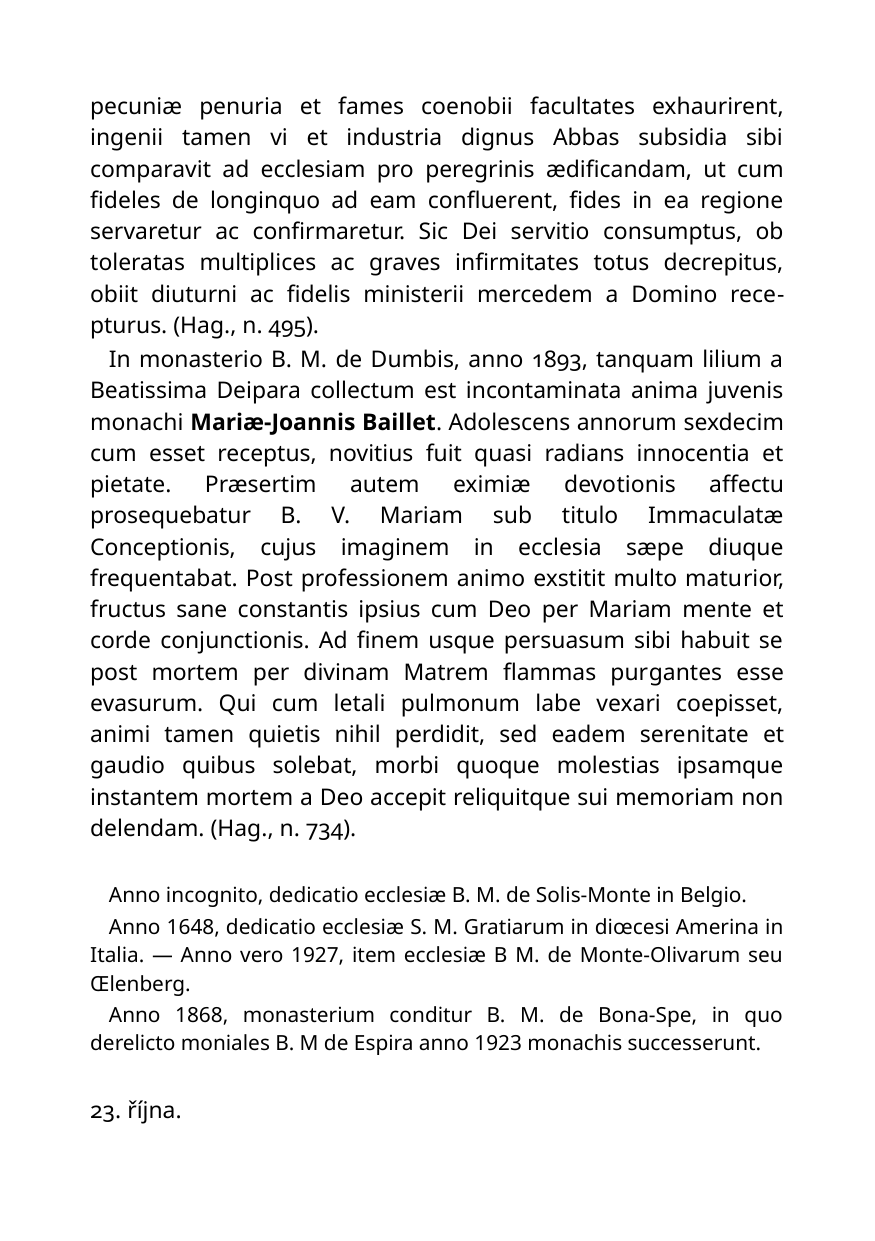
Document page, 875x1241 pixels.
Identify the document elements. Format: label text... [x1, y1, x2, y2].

text Anno incognito, dedicatio ecclesiæ B. M. de Solis-Monte in Belgio. [90, 880, 784, 909]
text pecuniæ penuria et fames coenobii facultates exhaurirent, ingenii tamen vi et industria dignus Abbas subsidia sibi comparavit ad ecclesiam pro peregrinis ædificandam, ut cum fideles de longinquo ad eam confluerent, fides in ea regione servaretur ac confirmaretur. Sic Dei servitio consumptus, ob toleratas multiplices ac graves infirmitates totus decrepitus, obiit diuturni ac fidelis ministerii mercedem a Domino rece­pturus. (Hag., n. 495). [90, 90, 784, 340]
text Anno 1868, monasterium conditur B. M. de Bona-Spe, in quo derelicto moniales B. M de Espira anno 1923 monachis successerunt. [90, 1000, 784, 1057]
text 23. října. [90, 1094, 784, 1126]
text In monasterio B. M. de Dumbis, anno 1893, tanquam lilium a Beatissima Deipara collectum est incontaminata anima juvenis monachi Mariæ-Joannis Baillet. Adolescens annorum sexdecim cum esset receptus, novitius fuit quasi radians innocentia et pietate. Præsertim autem eximiæ devo­tionis affectu prosequebatur B. V. Mariam sub titulo Immaculatæ Conceptionis, cujus imaginem in ecclesia sæpe diuque frequentabat. Post professionem animo exstitit multo matu­rior, fructus sane constantis ipsius cum Deo per Mariam mente et corde conjunctionis. Ad finem usque persuasum sibi habuit se post mortem per divinam Matrem flammas pur­gantes esse evasurum. Qui cum letali pulmonum labe vexari coepisset, animi tamen quietis nihil perdidit, sed eadem sere­nitate et gaudio quibus solebat, morbi quoque molestias ipsamque instantem mortem a Deo accepit reliquitque sui memoriam non delendam. (Hag., n. 734). [90, 343, 784, 843]
text Anno 1648, dedicatio ecclesiæ S. M. Gratiarum in diœcesi Amerina in Italia. — Anno vero 1927, item ecclesiæ B M. de Monte-Olivarum seu Œlenberg. [90, 912, 784, 997]
